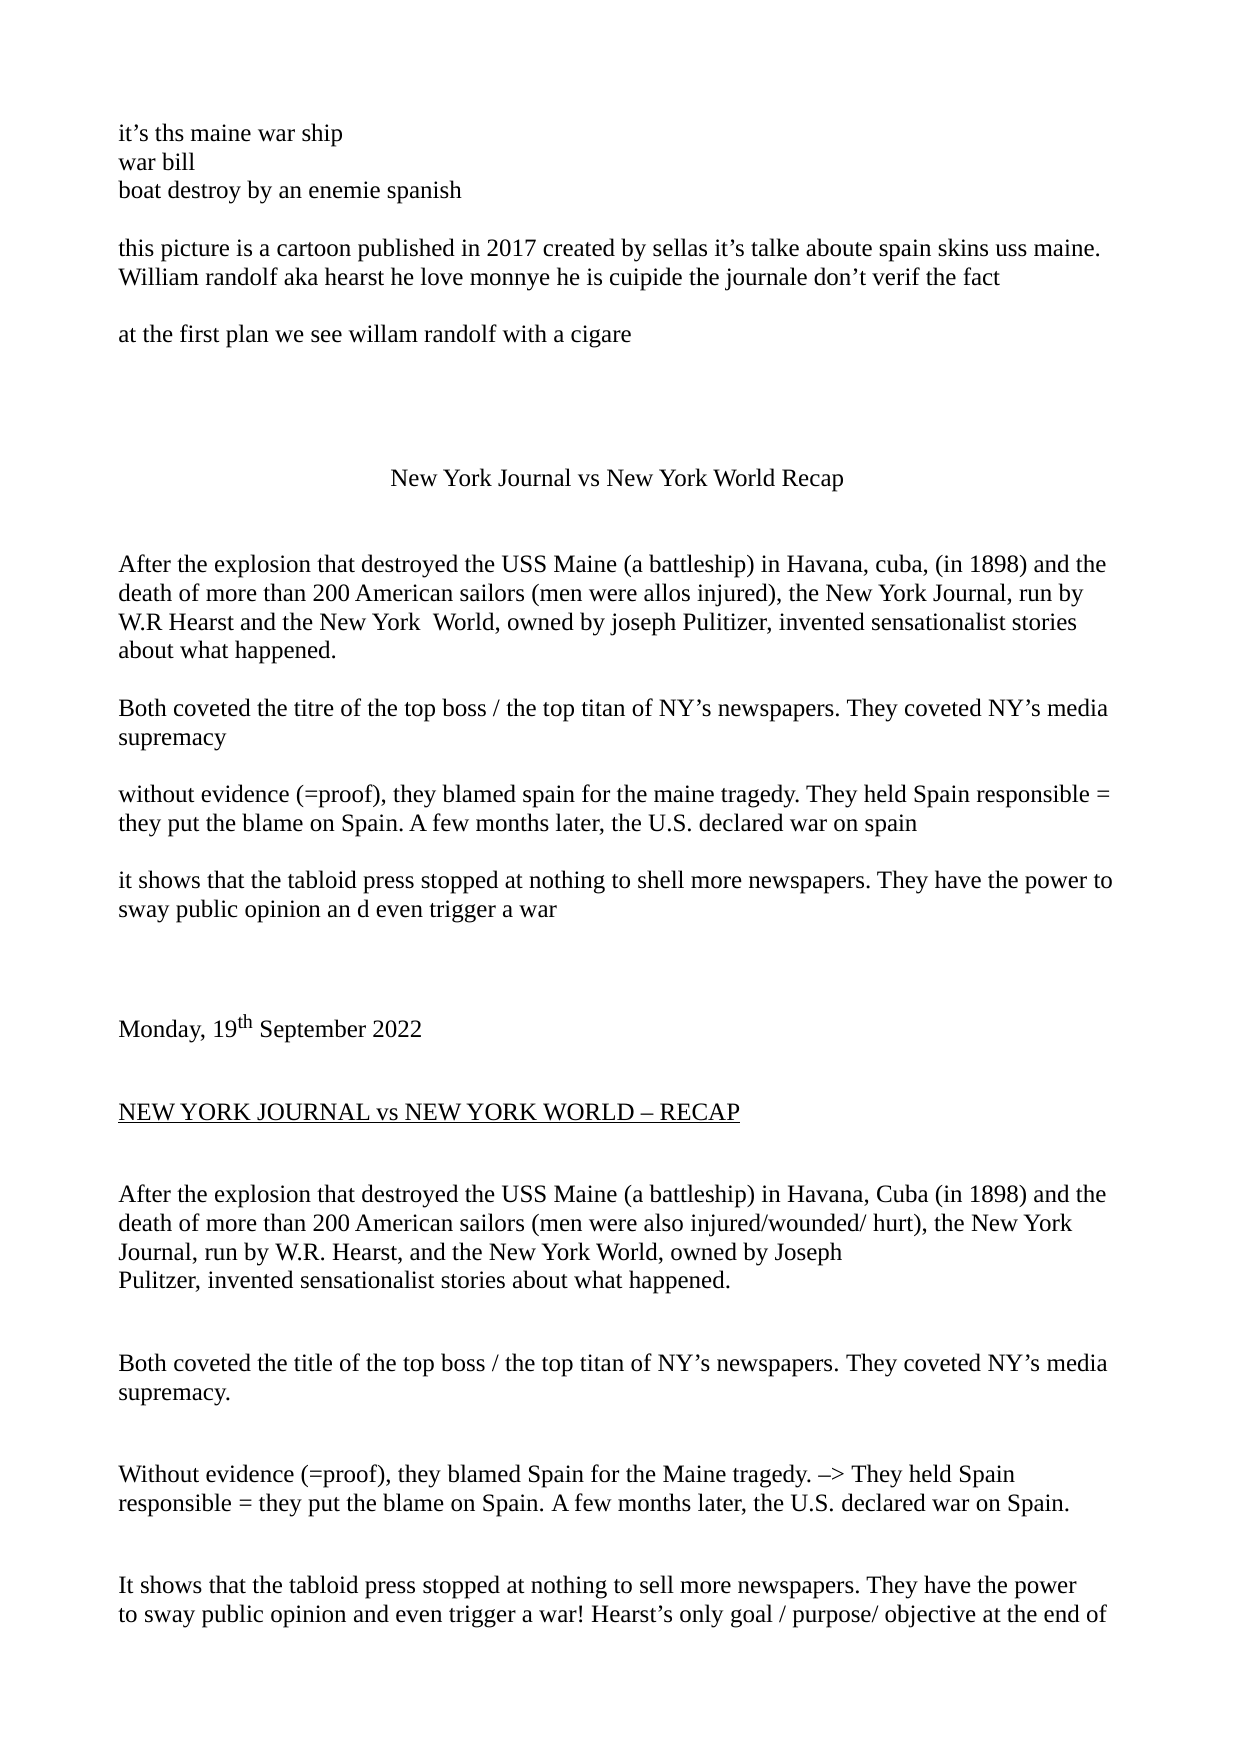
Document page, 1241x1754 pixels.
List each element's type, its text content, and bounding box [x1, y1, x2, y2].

text it’s ths maine war ship [118, 118, 1122, 147]
text without evidence (=proof), they blamed spain for the maine tragedy. They held Spain responsible = they put the blame on Spain. A few months later, the U.S. declared war on spain [118, 779, 1122, 837]
text at the first plan we see willam randolf with a cigare [118, 319, 1122, 348]
text it shows that the tabloid press stopped at nothing to shell more newspapers. They have the power to sway public opinion an d even trigger a war [118, 866, 1122, 923]
text Both coveted the titre of the top boss / the top titan of NY’s newspapers. They coveted NY’s media supremacy [118, 693, 1122, 751]
text Both coveted the title of the top boss / the top titan of NY’s newspapers. They coveted NY’s media supremacy. [118, 1348, 1122, 1405]
text Monday, 19th September 2022 [118, 1009, 1122, 1043]
text It shows that the tabloid press stopped at nothing to sell more newspapers. They have the power to sway public opinion and even trigger a war! Hearst’s only goal / purpose/ objective at the end of [118, 1570, 1122, 1628]
text boat destroy by an enemie spanish [118, 176, 1122, 204]
text this picture is a cartoon published in 2017 created by sellas it’s talke aboute spain skins uss maine. William randolf aka hearst he love monnye he is cuipide the journale don’t verif the fact [118, 233, 1122, 291]
text New York Journal vs New York World Recap [118, 463, 1122, 492]
text After the explosion that destroyed the USS Maine (a battleship) in Havana, Cuba (in 1898) and the death of more than 200 American sailors (men were also injured/wounded/ hurt), the New York Journal, run by W.R. Hearst, and the New York World, owned by Joseph Pulitzer, invented sensationalist stories about what happened. [118, 1179, 1122, 1294]
text Without evidence (=proof), they blamed Spain for the Maine tragedy. –> They held Spain responsible = they put the blame on Spain. A few months later, the U.S. declared war on Spain. [118, 1459, 1122, 1517]
text NEW YORK JOURNAL vs NEW YORK WORLD – RECAP [118, 1097, 1122, 1125]
text After the explosion that destroyed the USS Maine (a battleship) in Havana, cuba, (in 1898) and the death of more than 200 American sailors (men were allos injured), the New York Journal, run by W.R Hearst and the New York World, owned by joseph Pulitizer, invented sensationalist stories about what happened. [118, 549, 1122, 664]
text war bill [118, 147, 1122, 176]
